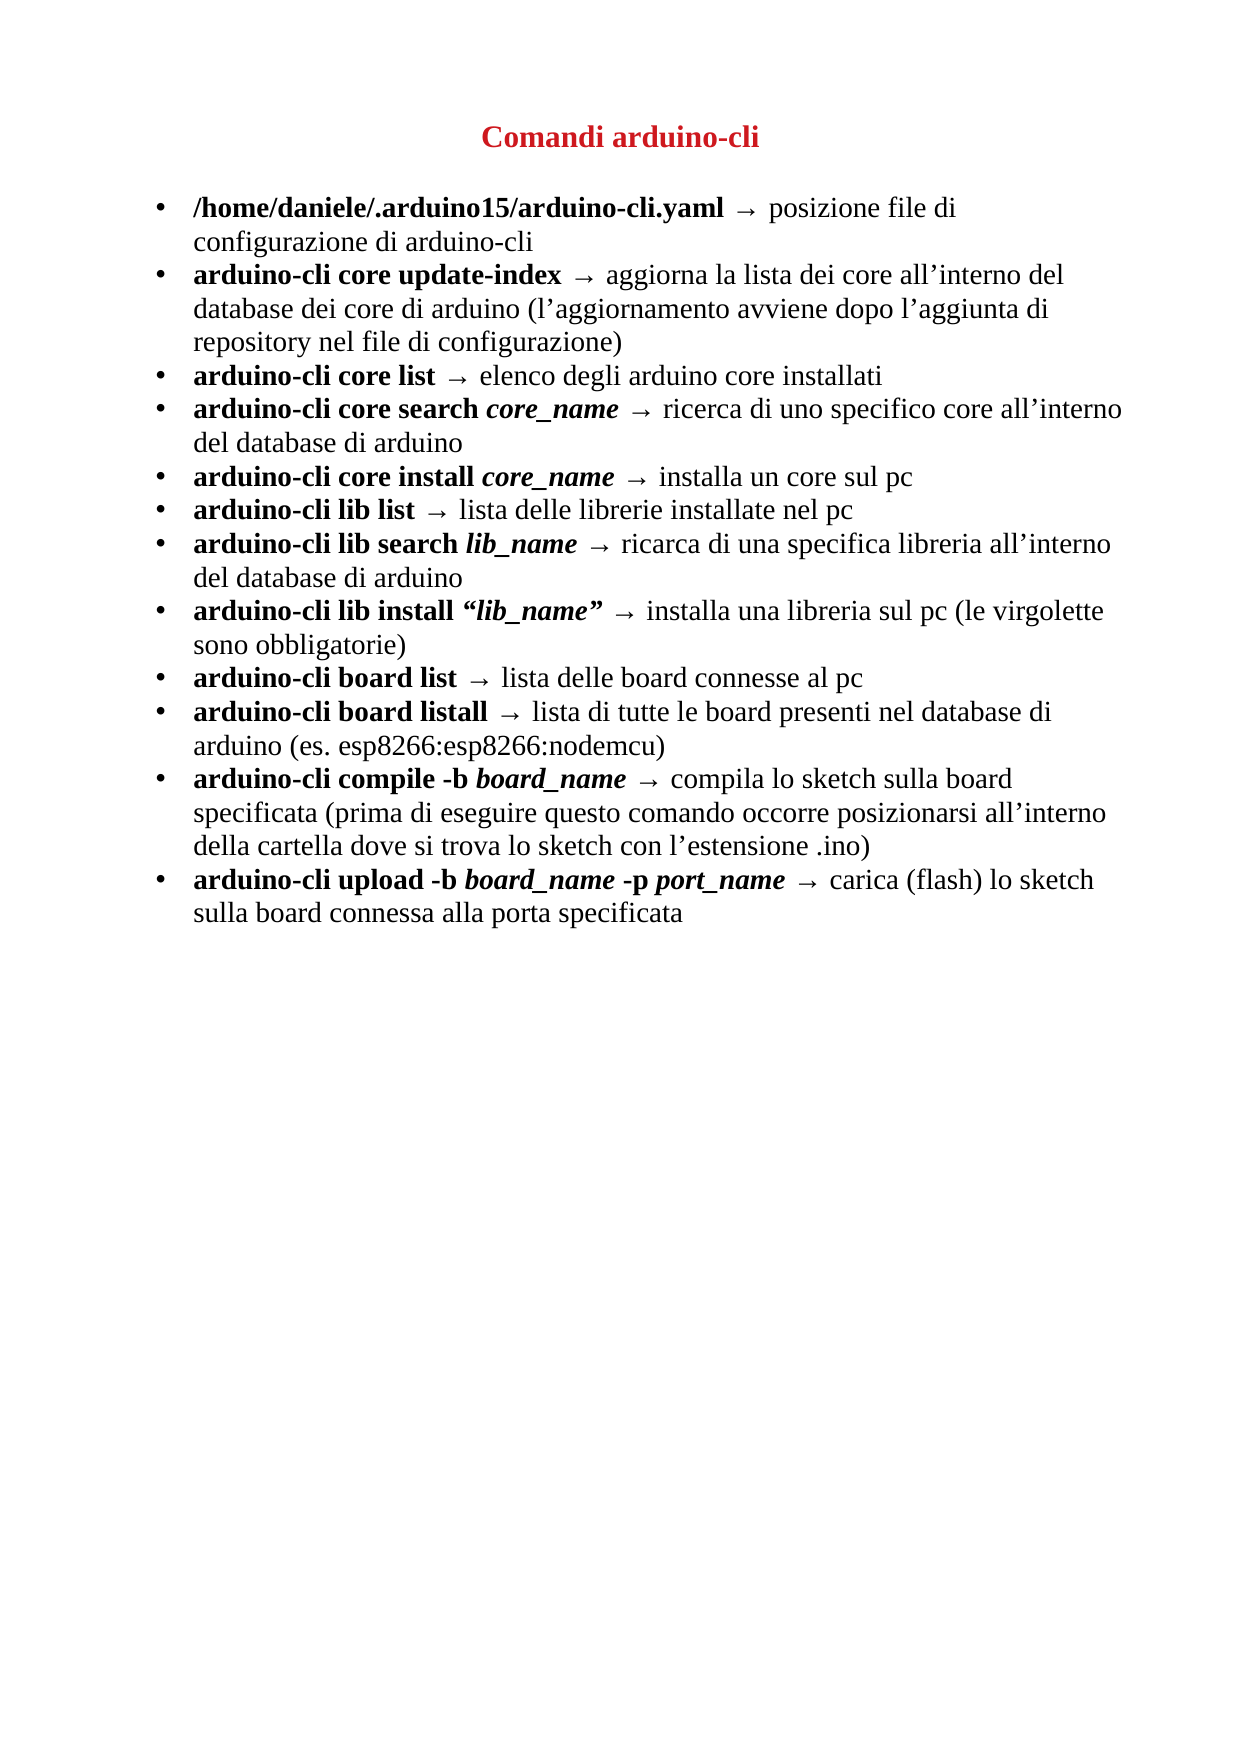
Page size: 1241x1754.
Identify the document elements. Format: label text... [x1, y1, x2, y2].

list arduino-cli core install core_name → installa un core sul pc [156, 459, 1122, 492]
list arduino-cli board list → lista delle board connesse al pc [156, 660, 1122, 694]
list arduino-cli core list → elenco degli arduino core installati [156, 358, 1122, 392]
list arduino-cli core search core_name → ricerca di uno specifico core all’interno del database di arduino [156, 392, 1122, 459]
list arduino-cli lib search lib_name → ricarca di una specifica libreria all’interno del database di arduino [156, 526, 1122, 593]
list arduino-cli core update-index → aggiorna la lista dei core all’interno del database dei core di arduino (l’aggiornamento avviene dopo l’aggiunta di repository nel file di configurazione) [156, 257, 1122, 358]
list /home/daniele/.arduino15/arduino-cli.yaml → posizione file di configurazione di arduino-cli [156, 190, 1122, 257]
list arduino-cli lib install “lib_name” → installa una libreria sul pc (le virgolette sono obbligatorie) [156, 593, 1122, 660]
list arduino-cli compile -b board_name → compila lo sketch sulla board specificata (prima di eseguire questo comando occorre posizionarsi all’interno della cartella dove si trova lo sketch con l’estensione .ino) [156, 761, 1122, 862]
list arduino-cli board listall → lista di tutte le board presenti nel database di arduino (es. esp8266:esp8266:nodemcu) [156, 694, 1122, 761]
text Comandi arduino-cli [118, 118, 1122, 154]
list arduino-cli lib list → lista delle librerie installate nel pc [156, 492, 1122, 526]
list arduino-cli upload -b board_name -p port_name → carica (flash) lo sketch sulla board connessa alla porta specificata [156, 862, 1122, 929]
